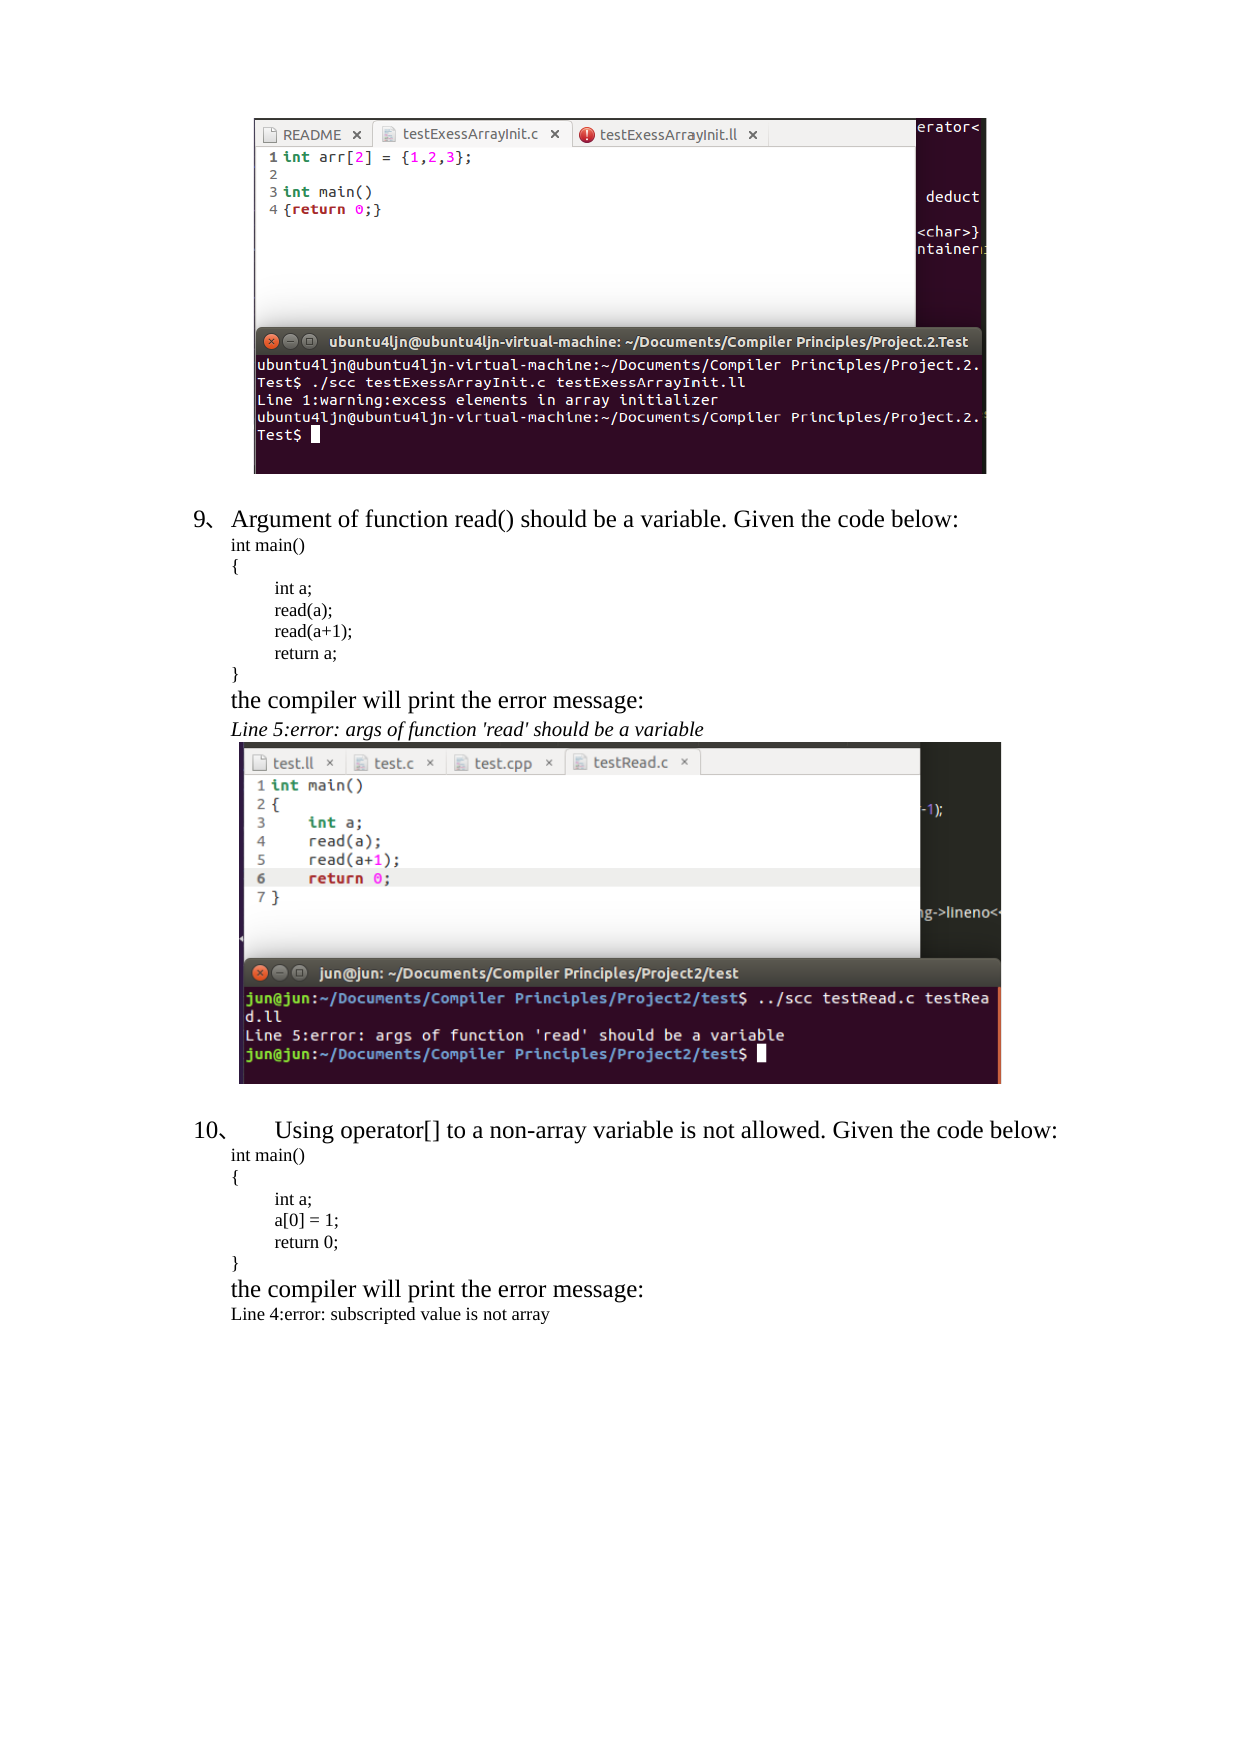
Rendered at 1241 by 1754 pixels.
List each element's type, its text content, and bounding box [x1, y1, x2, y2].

list } [193, 663, 1122, 685]
list the compiler will print the error message: Line 4:error: subscripted value is not array [193, 1274, 1122, 1324]
list } [193, 1252, 1122, 1274]
list the compiler will print the error message: [193, 685, 1122, 713]
list Using operator[] to a non-array variable is not allowed. Given the code below: [193, 1113, 1122, 1144]
list { [193, 555, 1122, 577]
list read(a+1); [193, 620, 1122, 642]
list int main() [193, 534, 1122, 555]
list int a; [193, 577, 1122, 598]
list Argument of function read() should be a variable. Given the code below: [193, 502, 1122, 534]
list return a; [193, 642, 1122, 663]
list { [193, 1166, 1122, 1187]
list read(a); [193, 598, 1122, 620]
picture [253, 118, 987, 474]
list int main() [193, 1144, 1122, 1166]
picture [239, 742, 1002, 1084]
list int a; [193, 1187, 1122, 1209]
list Line 5:error: args of function 'read' should be a variable [193, 713, 1122, 742]
list a[0] = 1; [193, 1209, 1122, 1231]
list return 0; [193, 1231, 1122, 1252]
